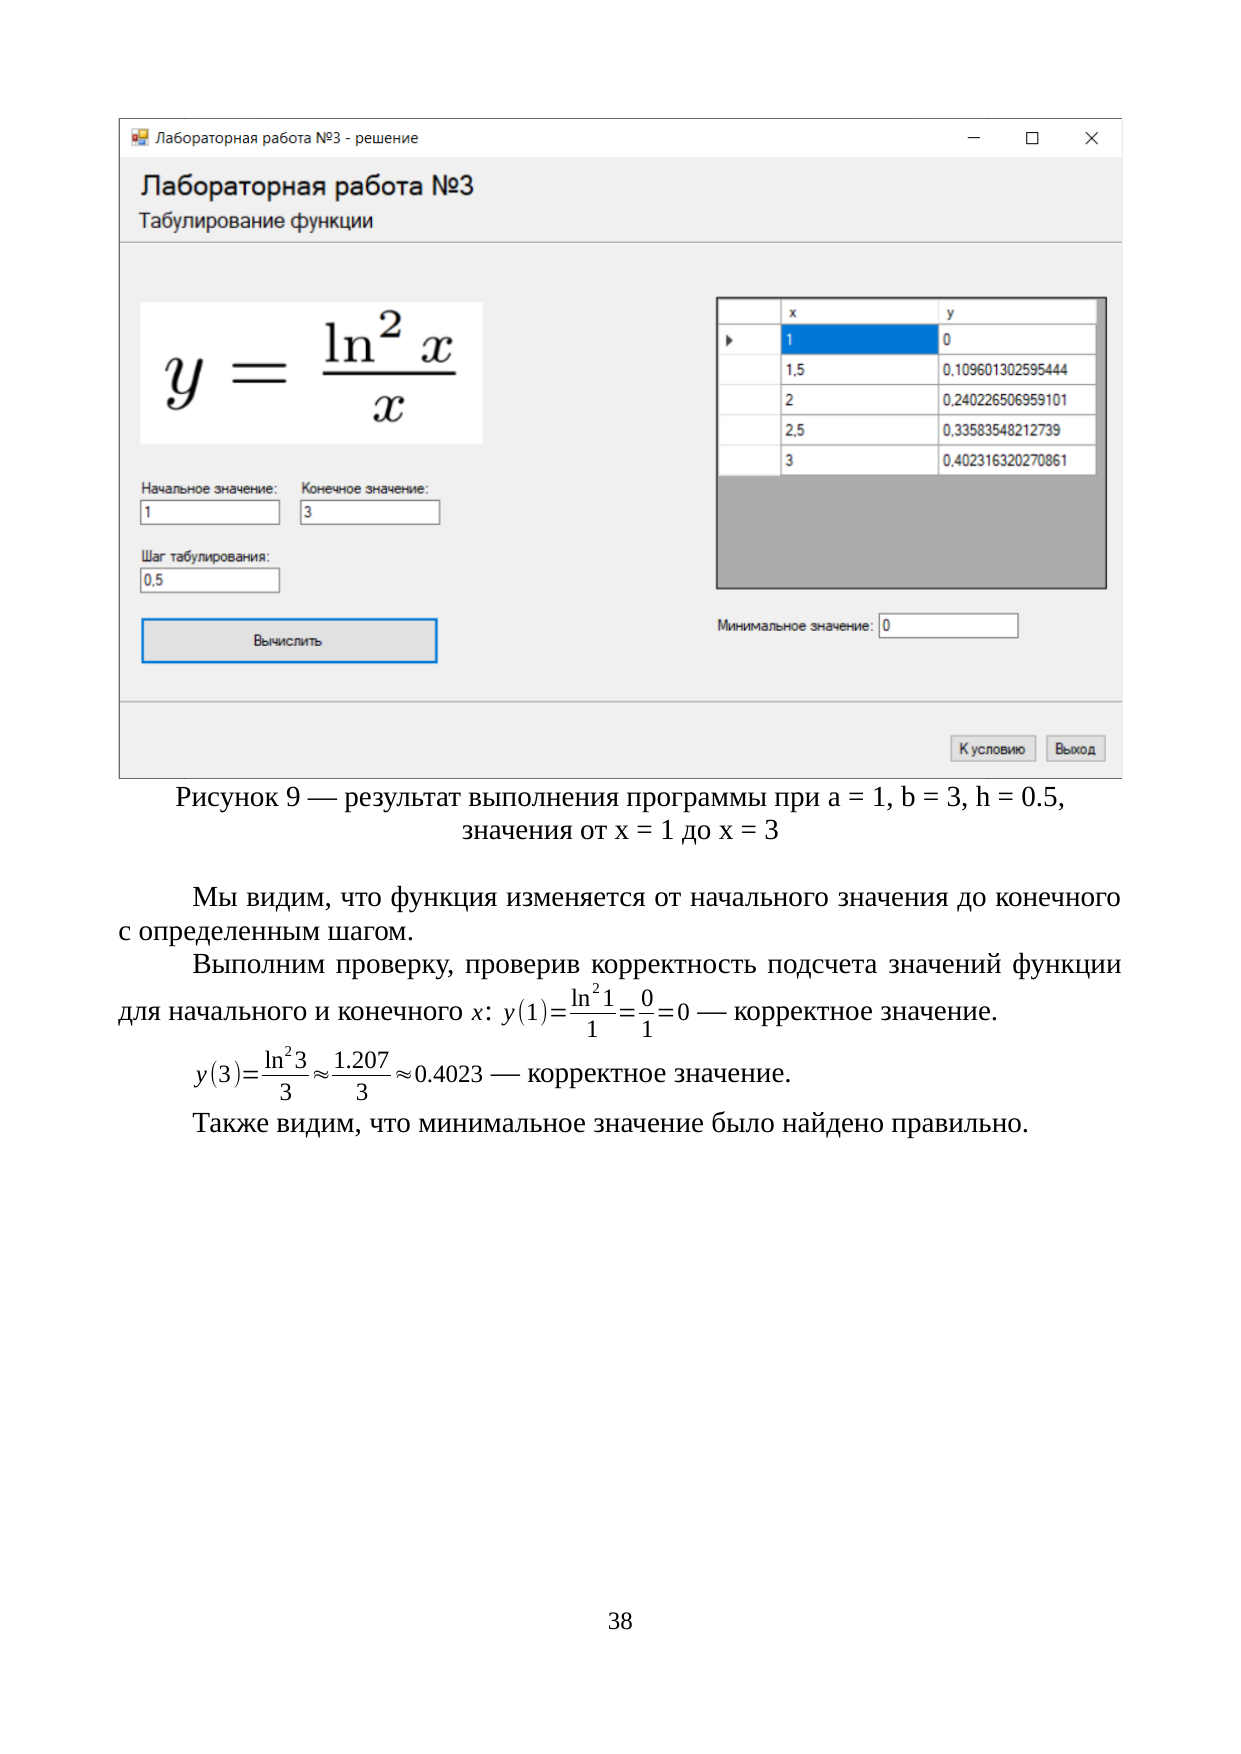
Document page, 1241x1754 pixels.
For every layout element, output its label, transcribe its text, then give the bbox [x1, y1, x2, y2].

picture [118, 118, 1123, 779]
text Мы видим, что функция изменяется от начального значения до конечного с определенным шагом. [118, 879, 1122, 946]
text Рисунок 9 — результат выполнения программы при a = 1, b = 3, h = 0.5, значения от x = 1 до x = 3 [118, 779, 1122, 846]
text Выполним проверку, проверив корректность подсчета значений функции для начального и конечного : — корректное значение. [118, 946, 1122, 1042]
text — корректное значение. [118, 1042, 1122, 1105]
text Также видим, что минимальное значение было найдено правильно. [118, 1105, 1122, 1138]
